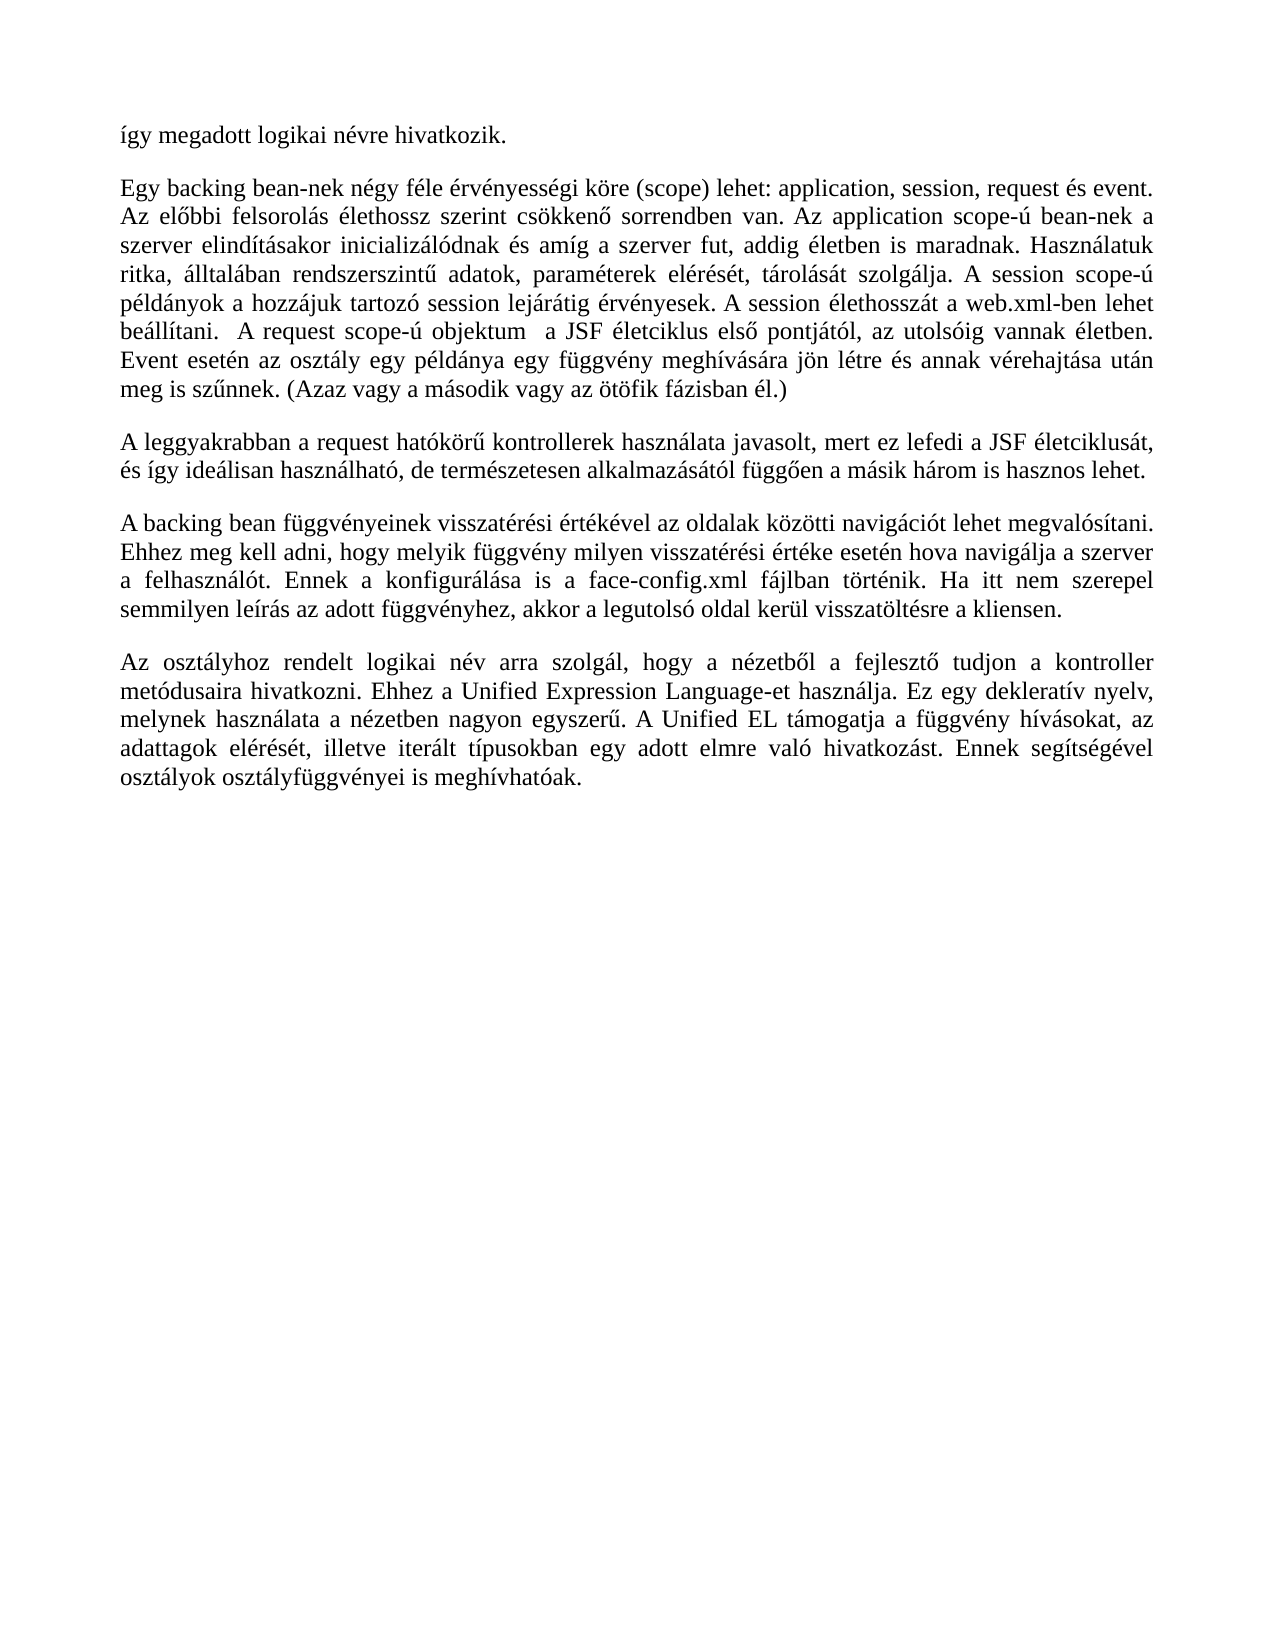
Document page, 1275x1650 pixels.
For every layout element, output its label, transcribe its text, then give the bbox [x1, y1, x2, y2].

text A backing bean függvényeinek visszatérési értékével az oldalak közötti navigációt lehet megvalósítani. Ehhez meg kell adni, hogy melyik függvény milyen visszatérési értéke esetén hova navigálja a szerver a felhasználót. Ennek a konfigurálása is a face-config.xml fájlban történik. Ha itt nem szerepel semmilyen leírás az adott függvényhez, akkor a legutolsó oldal kerül visszatöltésre a kliensen. [120, 508, 1155, 623]
text így megadott logikai névre hivatkozik. [120, 120, 1155, 149]
text Egy backing bean-nek négy féle érvényességi köre (scope) lehet: application, session, request és event. Az előbbi felsorolás élethossz szerint csökkenő sorrendben van. Az application scope-ú bean-nek a szerver elindításakor inicializálódnak és amíg a szerver fut, addig életben is maradnak. Használatuk ritka, álltalában rendszerszintű adatok, paraméterek elérését, tárolását szolgálja. A session scope-ú példányok a hozzájuk tartozó session lejárátig érvényesek. A session élethosszát a web.xml-ben lehet beállítani. A request scope-ú objektum a JSF életciklus első pontjától, az utolsóig vannak életben. Event esetén az osztály egy példánya egy függvény meghívására jön létre és annak vérehajtása után meg is szűnnek. (Azaz vagy a második vagy az ötöfik fázisban él.) [120, 173, 1155, 403]
text Az osztályhoz rendelt logikai név arra szolgál, hogy a nézetből a fejlesztő tudjon a kontroller metódusaira hivatkozni. Ehhez a Unified Expression Language-et használja. Ez egy dekleratív nyelv, melynek használata a nézetben nagyon egyszerű. A Unified EL támogatja a függvény hívásokat, az adattagok elérését, illetve iterált típusokban egy adott elmre való hivatkozást. Ennek segítségével osztályok osztályfüggvényei is meghívhatóak. [120, 647, 1155, 791]
text A leggyakrabban a request hatókörű kontrollerek használata javasolt, mert ez lefedi a JSF életciklusát, és így ideálisan használható, de természetesen alkalmazásától függően a másik három is hasznos lehet. [120, 427, 1155, 484]
